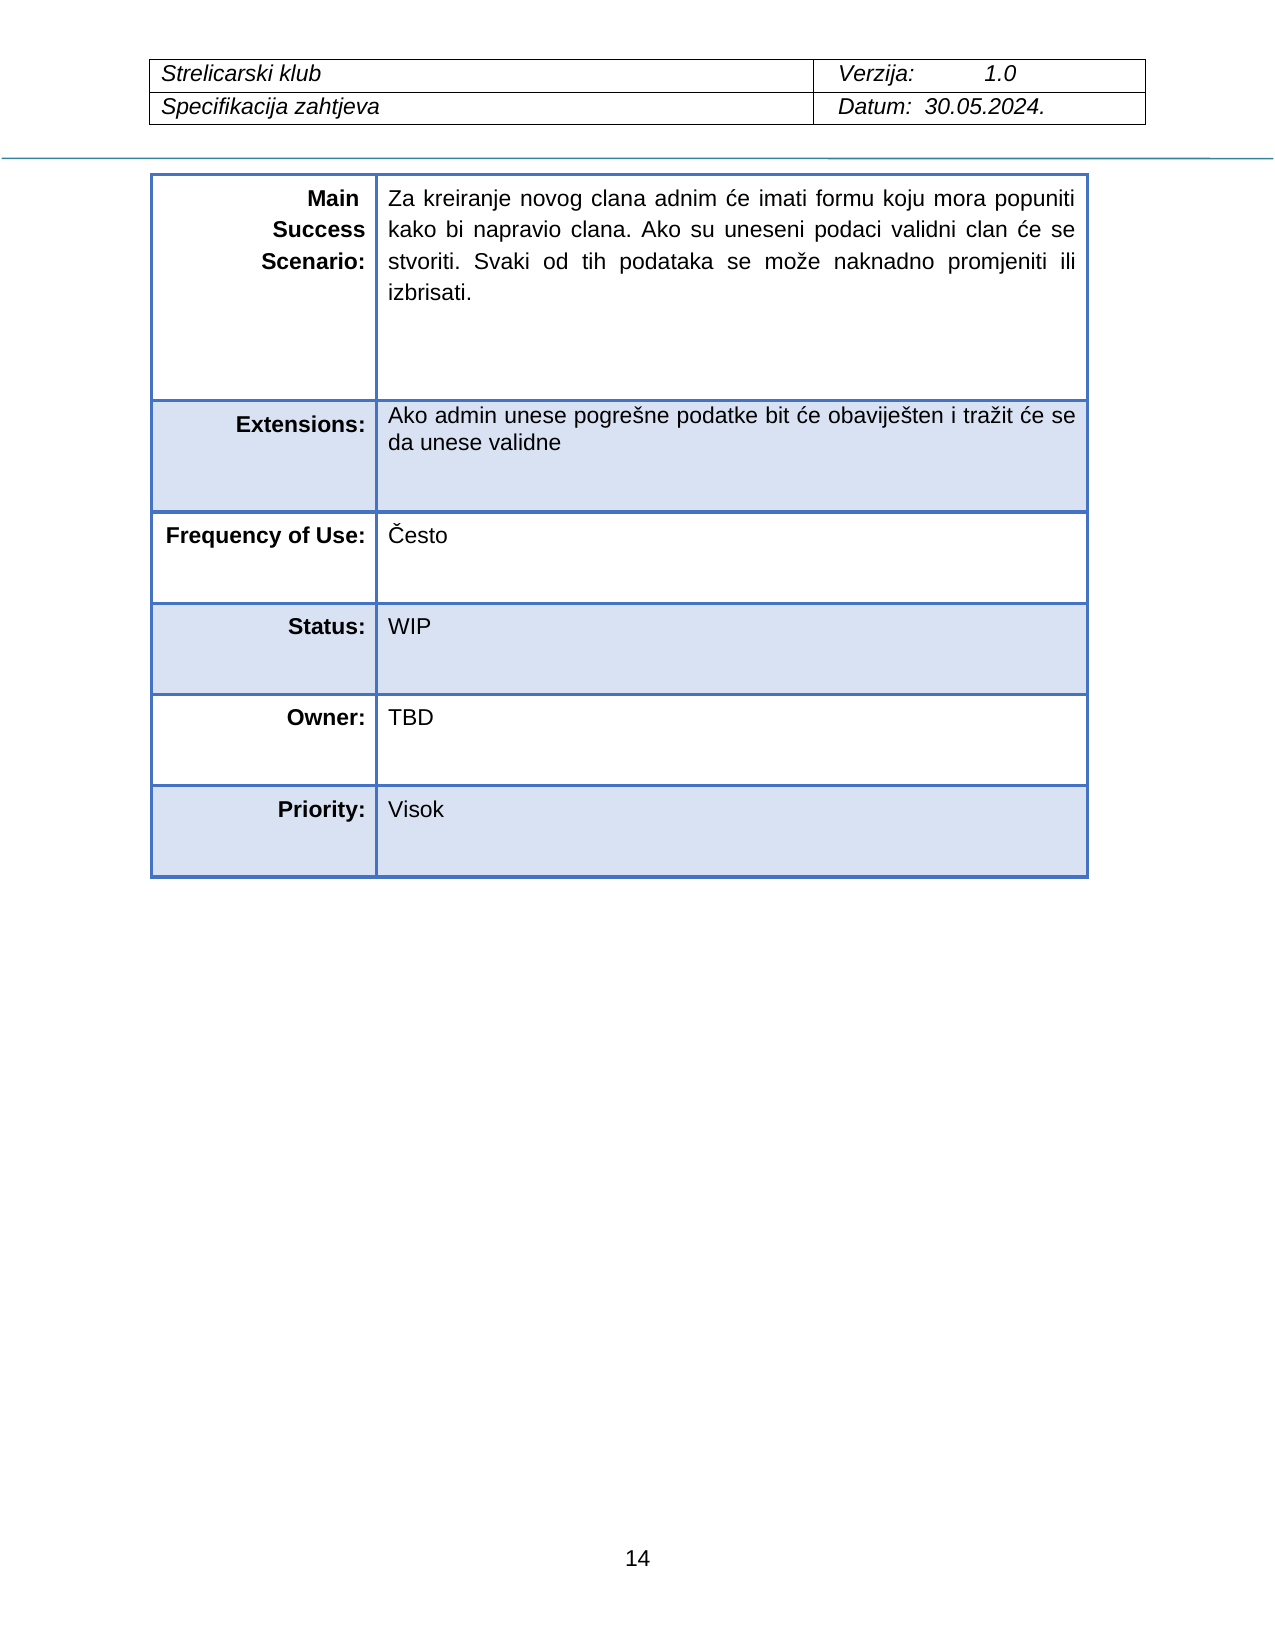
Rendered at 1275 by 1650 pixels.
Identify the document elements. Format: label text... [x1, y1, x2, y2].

table_cell Priority: [153, 787, 375, 875]
table_cell TBD [378, 696, 1086, 784]
table_cell Frequency of Use: [153, 514, 375, 602]
table_cell Status: [153, 605, 375, 693]
table_cell Često [378, 514, 1086, 602]
table_cell Za kreiranje novog clana adnim će imati formu koju mora popuniti kako bi napravio clana. Ako su uneseni podaci validni clan će se stvoriti. Svaki od tih podataka se može naknadno promjeniti ili izbrisati. [378, 176, 1086, 399]
table_cell WIP [378, 605, 1086, 693]
table_cell Extensions: [153, 402, 375, 510]
table_cell Visok [378, 787, 1086, 875]
table_cell Main Success Scenario: [153, 176, 375, 399]
table_cell Ako admin unese pogrešne podatke bit će obaviješten i tražit će se da unese validne [378, 402, 1086, 510]
table_cell Owner: [153, 696, 375, 784]
